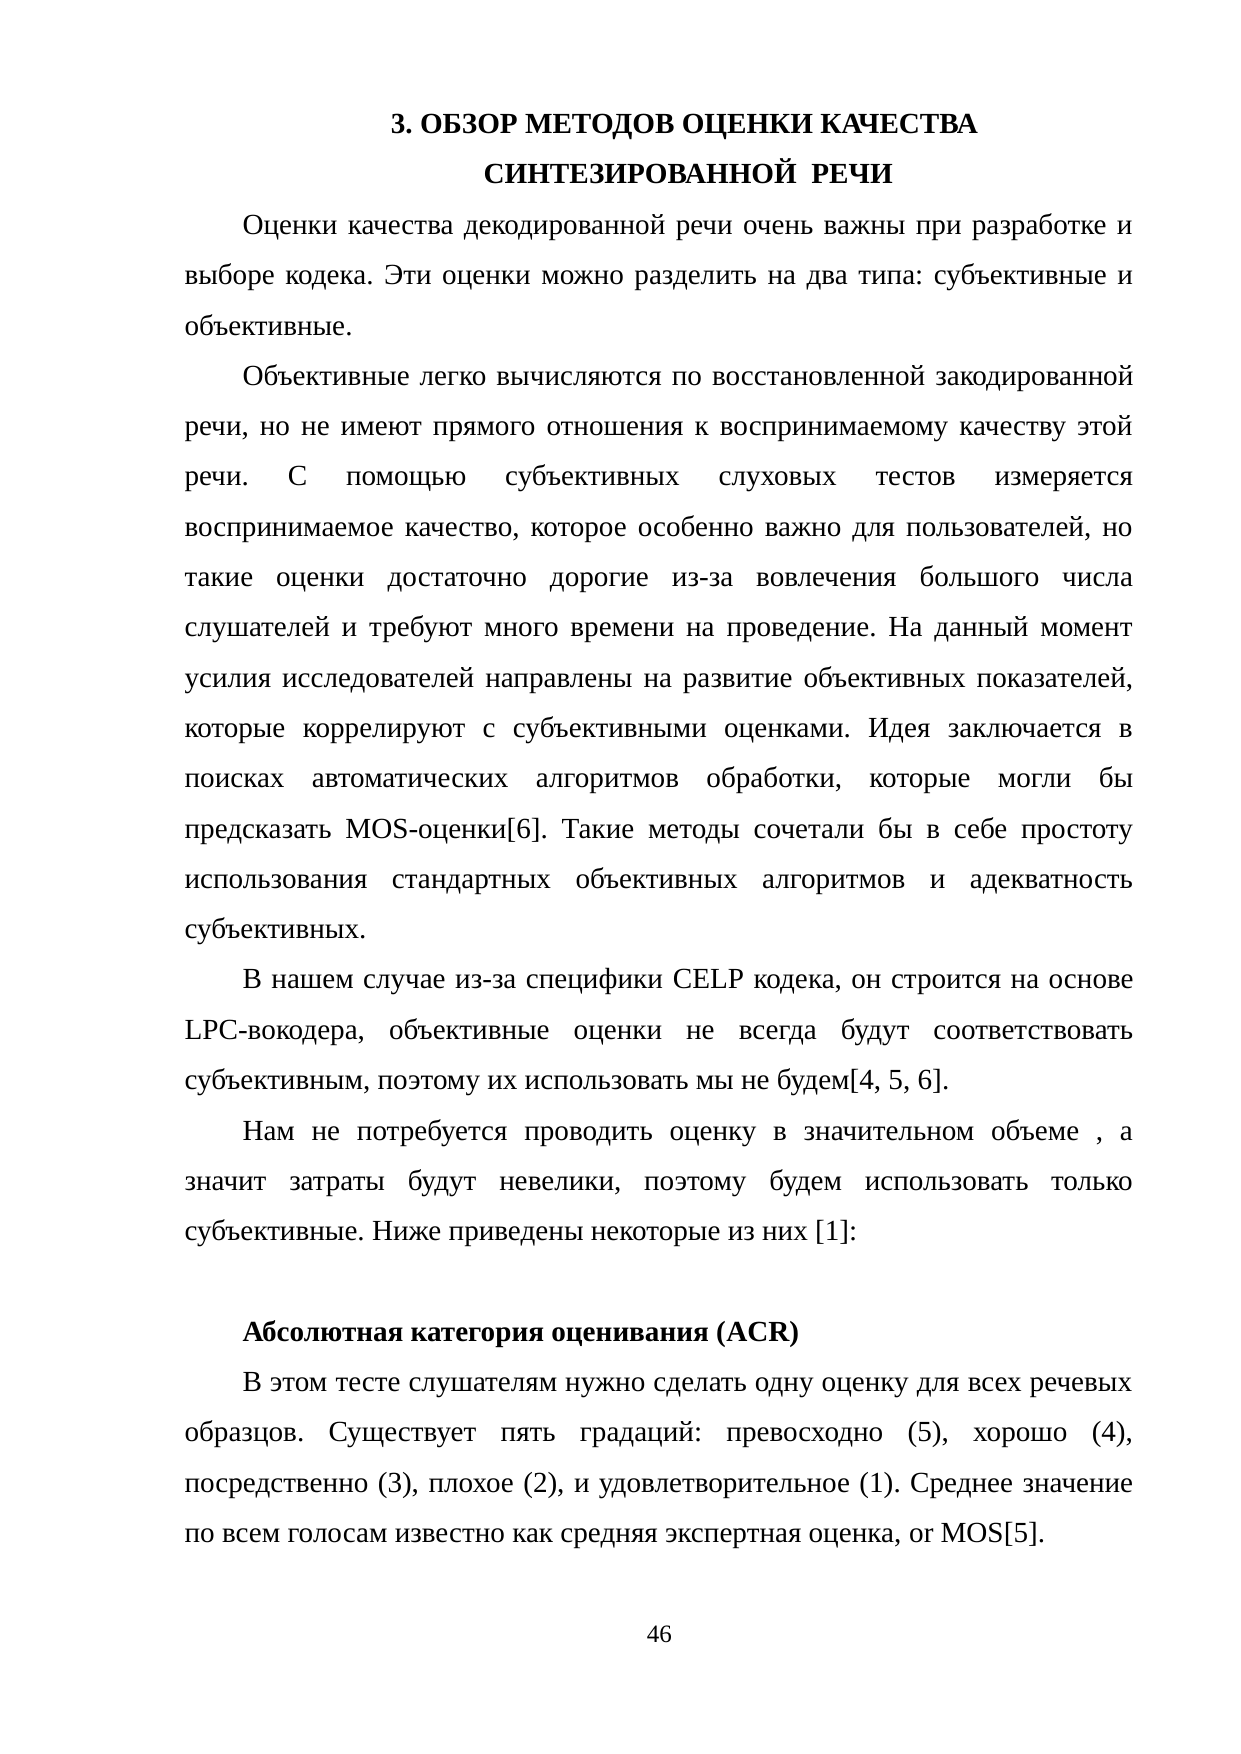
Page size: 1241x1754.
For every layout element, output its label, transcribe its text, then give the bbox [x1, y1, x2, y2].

text В нашем случае из-за специфики CELP кодека, он строится на основе LPC-вокодера, объективные оценки не всегда будут соответствовать субъективным, поэтому их использовать мы не будем[4, 5, 6]. [184, 962, 1134, 1096]
text 3. ОБЗОР МЕТОДОВ ОЦЕНКИ КАЧЕСТВА [184, 106, 1134, 140]
text Оценки качества декодированной речи очень важны при разработке и выборе кодека. Эти оценки можно разделить на два типа: субъективные и объективные. [184, 207, 1134, 341]
text СИНТЕЗИРОВАННОЙ РЕЧИ [184, 157, 1134, 190]
text Абсолютная категория оценивания (ACR) [184, 1314, 1134, 1347]
text В этом тесте слушателям нужно сделать одну оценку для всех речевых образцов. Существует пять градаций: превосходно (5), хорошо (4), посредственно (3), плохое (2), и удовлетворительное (1). Среднее значение по всем голосам известно как средняя экспертная оценка, or MOS[5]. [184, 1364, 1134, 1549]
text Объективные легко вычисляются по восстановленной закодированной речи, но не имеют прямого отношения к воспринимаемому качеству этой речи. С помощью субъективных слуховых тестов измеряется воспринимаемое качество, которое особенно важно для пользователей, но такие оценки достаточно дорогие из-за вовлечения большого числа слушателей и требуют много времени на проведение. На данный момент усилия исследователей направлены на развитие объективных показателей, которые коррелируют с субъективными оценками. Идея заключается в поисках автоматических алгоритмов обработки, которые могли бы предсказать MOS-оценки[6]. Такие методы сочетали бы в себе простоту использования стандартных объективных алгоритмов и адекватность субъективных. [184, 358, 1134, 945]
text Нам не потребуется проводить оценку в значительном объеме , а значит затраты будут невелики, поэтому будем использовать только субъективные. Ниже приведены некоторые из них [1]: [184, 1113, 1134, 1247]
